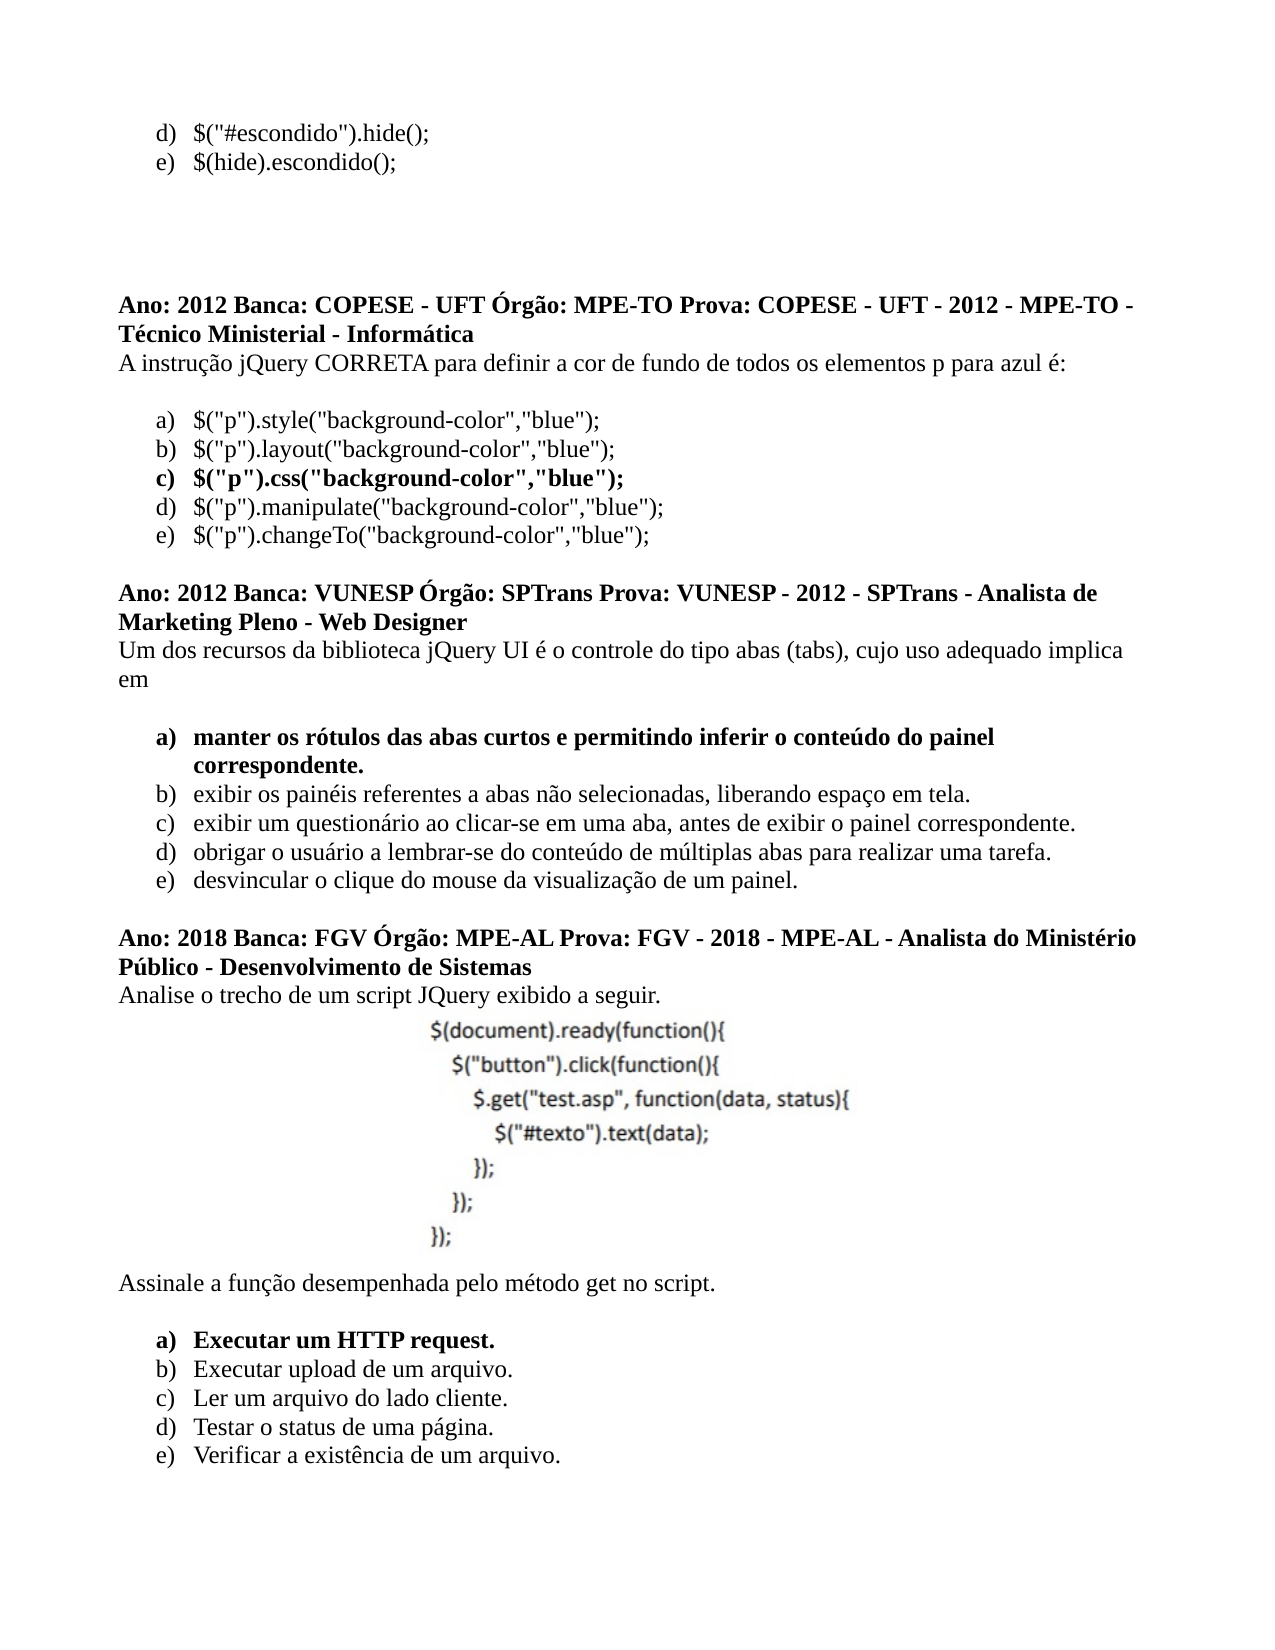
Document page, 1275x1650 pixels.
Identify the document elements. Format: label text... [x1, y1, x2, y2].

list obrigar o usuário a lembrar-se do conteúdo de múltiplas abas para realizar uma tarefa. [156, 837, 1157, 866]
list $(hide).escondido(); [156, 147, 1157, 176]
text Ano: 2018 Banca: FGV Órgão: MPE-AL Prova: FGV - 2018 - MPE-AL - Analista do Ministério Público - Desenvolvimento de Sistemas [118, 923, 1157, 981]
text Assinale a função desempenhada pelo método get no script. [118, 1268, 1157, 1297]
list exibir um questionário ao clicar-se em uma aba, antes de exibir o painel correspondente. [156, 808, 1157, 837]
list manter os rótulos das abas curtos e permitindo inferir o conteúdo do painel correspondente. [156, 722, 1157, 779]
picture [417, 1009, 858, 1255]
text Ano: 2012 Banca: COPESE - UFT Órgão: MPE-TO Prova: COPESE - UFT - 2012 - MPE-TO - Técnico Ministerial - Informática [118, 291, 1157, 348]
text Ano: 2012 Banca: VUNESP Órgão: SPTrans Prova: VUNESP - 2012 - SPTrans - Analista de Marketing Pleno - Web Designer [118, 578, 1157, 636]
list $("p").css("background-color","blue"); [156, 463, 1157, 492]
list exibir os painéis referentes a abas não selecionadas, liberando espaço em tela. [156, 779, 1157, 808]
text Analise o trecho de um script JQuery exibido a seguir. [118, 981, 1157, 1009]
list Ler um arquivo do lado cliente. [156, 1383, 1157, 1412]
list $("p").manipulate("background-color","blue"); [156, 492, 1157, 521]
list Testar o status de uma página. [156, 1412, 1157, 1441]
list $("p").layout("background-color","blue"); [156, 434, 1157, 463]
text Um dos recursos da biblioteca jQuery UI é o controle do tipo abas (tabs), cujo uso adequado implica em [118, 636, 1157, 693]
list Verificar a existência de um arquivo. [156, 1441, 1157, 1469]
list $("#escondido").hide(); [156, 118, 1157, 147]
list Executar upload de um arquivo. [156, 1354, 1157, 1383]
list Executar um HTTP request. [156, 1326, 1157, 1354]
text A instrução jQuery CORRETA para definir a cor de fundo de todos os elementos p para azul é: [118, 348, 1157, 377]
list $("p").changeTo("background-color","blue"); [156, 521, 1157, 549]
list desvincular o clique do mouse da visualização de um painel. [156, 866, 1157, 894]
list $("p").style("background-color","blue"); [156, 406, 1157, 434]
